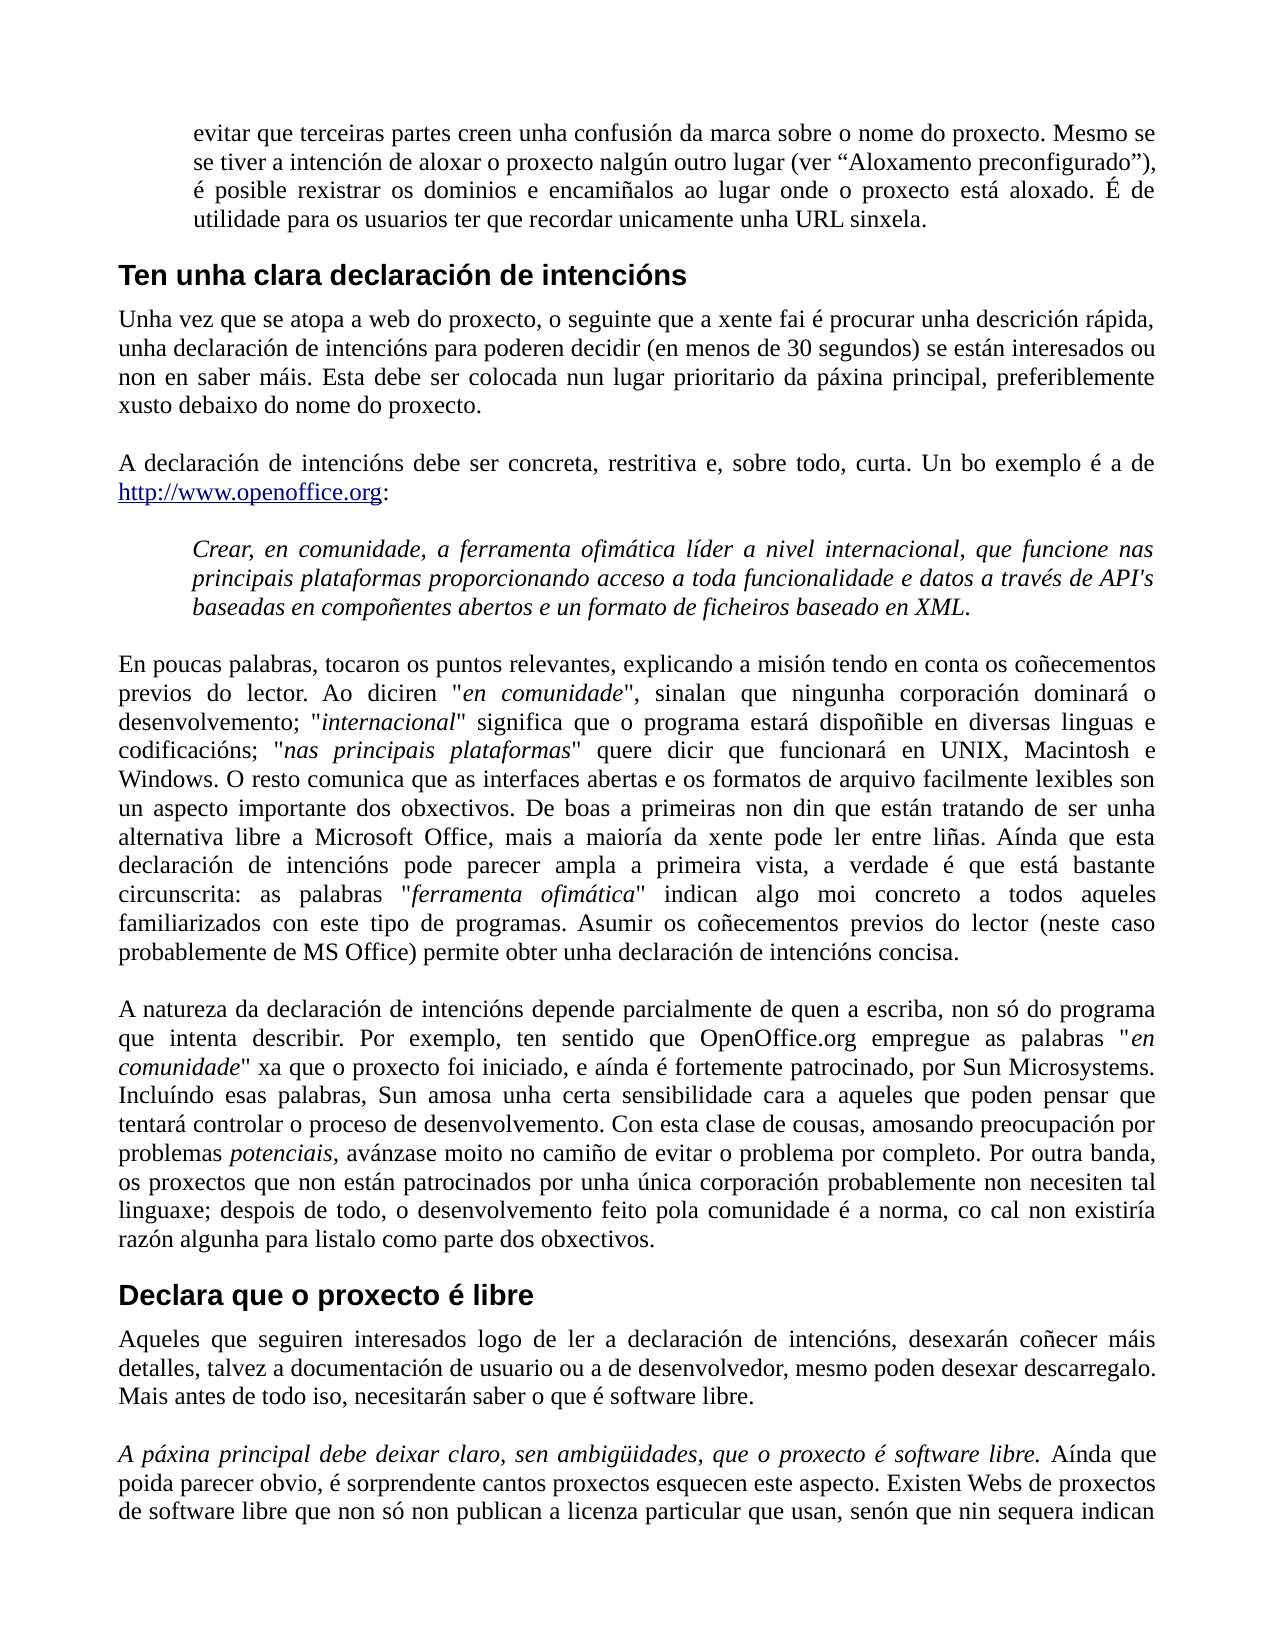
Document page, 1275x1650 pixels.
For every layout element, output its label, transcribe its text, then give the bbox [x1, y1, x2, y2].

text Aqueles que seguiren interesados logo de ler a declaración de intencións, desexarán coñecer máis detalles, talvez a documentación de usuario ou a de desenvolvedor, mesmo poden desexar descarregalo. Mais antes de todo iso, necesitarán saber o que é software libre. [118, 1324, 1157, 1410]
text A declaración de intencións debe ser concreta, restritiva e, sobre todo, curta. Un bo exemplo é a de http://www.openoffice.org: [118, 448, 1157, 505]
list evitar que terceiras partes creen unha confusión da marca sobre o nome do proxecto. Mesmo se se tiver a intención de aloxar o proxecto nalgún outro lugar (ver “Aloxamento preconfigurado”), é posible rexistrar os dominios e encamiñalos ao lugar onde o proxecto está aloxado. É de utilidade para os usuarios ter que recordar unicamente unha URL sinxela. [156, 118, 1157, 233]
text Unha vez que se atopa a web do proxecto, o seguinte que a xente fai é procurar unha descrición rápida, unha declaración de intencións para poderen decidir (en menos de 30 segundos) se están interesados ou non en saber máis. Esta debe ser colocada nun lugar prioritario da páxina principal, preferiblemente xusto debaixo do nome do proxecto. [118, 304, 1157, 419]
text En poucas palabras, tocaron os puntos relevantes, explicando a misión tendo en conta os coñecementos previos do lector. Ao diciren "en comunidade", sinalan que ningunha corporación dominará o desenvolvemento; "internacional" significa que o programa estará dispoñible en diversas linguas e codificacións; "nas principais plataformas" quere dicir que funcionará en UNIX, Macintosh e Windows. O resto comunica que as interfaces abertas e os formatos de arquivo facilmente lexibles son un aspecto importante dos obxectivos. De boas a primeiras non din que están tratando de ser unha alternativa libre a Microsoft Office, mais a maioría da xente pode ler entre liñas. Aínda que esta declaración de intencións pode parecer ampla a primeira vista, a verdade é que está bastante circunscrita: as palabras "ferramenta ofimática" indican algo moi concreto a todos aqueles familiarizados con este tipo de programas. Asumir os coñecementos previos do lector (neste caso probablemente de MS Office) permite obter unha declaración de intencións concisa. [118, 649, 1157, 965]
text A páxina principal debe deixar claro, sen ambigüidades, que o proxecto é software libre. Aínda que poida parecer obvio, é sorprendente cantos proxectos esquecen este aspecto. Existen Webs de proxectos de software libre que non só non publican a licenza particular que usan, senón que nin sequera indican [118, 1439, 1157, 1525]
subtitle Ten unha clara declaración de intencións [118, 258, 1157, 292]
text A natureza da declaración de intencións depende parcialmente de quen a escriba, non só do programa que intenta describir. Por exemplo, ten sentido que OpenOffice.org empregue as palabras "en comunidade" xa que o proxecto foi iniciado, e aínda é fortemente patrocinado, por Sun Microsystems. Incluíndo esas palabras, Sun amosa unha certa sensibilidade cara a aqueles que poden pensar que tentará controlar o proceso de desenvolvemento. Con esta clase de cousas, amosando preocupación por problemas potenciais, avánzase moito no camiño de evitar o problema por completo. Por outra banda, os proxectos que non están patrocinados por unha única corporación probablemente non necesiten tal linguaxe; despois de todo, o desenvolvemento feito pola comunidade é a norma, co cal non existiría razón algunha para listalo como parte dos obxectivos. [118, 994, 1157, 1253]
subtitle Declara que o proxecto é libre [118, 1278, 1157, 1311]
text Crear, en comunidade, a ferramenta ofimática líder a nivel internacional, que funcione nas principais plataformas proporcionando acceso a toda funcionalidade e datos a través de API's baseadas en compoñentes abertos e un formato de ficheiros baseado en XML. [192, 534, 1157, 620]
